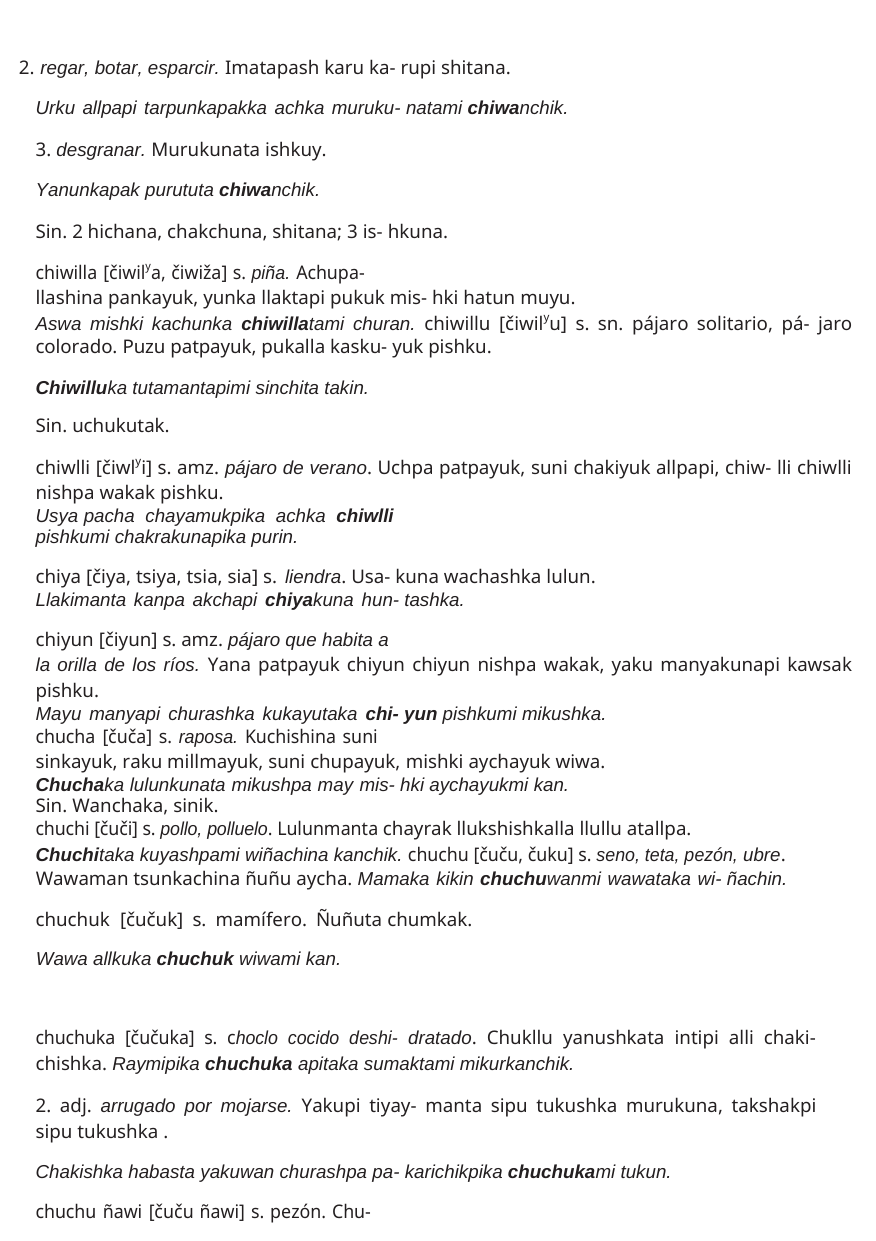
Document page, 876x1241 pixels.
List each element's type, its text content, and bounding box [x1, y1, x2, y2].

text Chuchitaka kuyashpami wiñachina kanchik. chuchu [čuču, čuku] s. seno, teta, pezón, ubre. Wawaman tsunkachina ñuñu aycha. Mamaka kikin chuchuwanmi wawataka wi- ñachin. [35, 841, 852, 891]
text chiyun [čiyun] s. amz. pájaro que habita a [35, 628, 856, 651]
text chuchuk [čučuk] s. mamífero. Ñuñuta chumkak. [35, 908, 856, 931]
text sinkayuk, raku millmayuk, suni chupayuk, mishki aychayuk wiwa. [35, 748, 852, 773]
text chucha [čuča] s. raposa. Kuchishina suni [35, 725, 856, 748]
list desgranar. Murukunata ishkuy. [35, 136, 856, 161]
text Usya pacha chayamukpika achka chiwlli [35, 505, 856, 527]
text Mayu manyapi churashka kukayutaka chi- yun pishkumi mikushka. [35, 703, 856, 724]
text chuchu ñawi [čuču ñawi] s. pezón. Chu- [35, 1200, 856, 1223]
text pishkumi chakrakunapika purin. [35, 527, 856, 547]
text Urku allpapi tarpunkapakka achka muruku- natami chiwanchik. [35, 97, 853, 119]
text chiya [čiya, tsiya, tsia, sia] s. liendra. Usa- kuna wachashka lulun. [35, 564, 852, 588]
text Chiwilluka tutamantapimi sinchita takin. [35, 377, 856, 399]
text Yanunkapak purututa chiwanchik. [35, 179, 856, 201]
text Sin. uchukutak. [35, 416, 856, 437]
list regar, botar, esparcir. Imatapash karu ka- rupi shitana. [19, 54, 852, 80]
text Chakishka habasta yakuwan churashpa pa- karichikpika chuchukami tukun. [35, 1161, 816, 1183]
text Sin. 2 hichana, chakchuna, shitana; 3 is- hkuna. [35, 218, 852, 244]
text chiwlli [čiwlyi] s. amz. pájaro de verano. Uchpa patpayuk, suni chakiyuk allpapi, chiw- lli chiwlli nishpa wakak pishku. [35, 453, 852, 505]
text llashina pankayuk, yunka llaktapi pukuk mis- hki hatun muyu. [35, 284, 852, 309]
text Sin. Wanchaka, sinik. [35, 796, 856, 816]
text chiwilla [čiwilya, čiwiža] s. piña. Achupa- [35, 261, 856, 284]
text 2. adj. arrugado por mojarse. Yakupi tiyay- manta sipu tukushka murukuna, takshakpi sipu tukushka . [35, 1092, 816, 1144]
text Wawa allkuka chuchuk wiwami kan. [36, 948, 856, 969]
text la orilla de los ríos. Yana patpayuk chiyun chiyun nishpa wakak, yaku manyakunapi kawsak pishku. [35, 651, 852, 702]
text chuchi [čuči] s. pollo, polluelo. Lulunmanta chayrak llukshishkalla llullu atallpa. [35, 816, 852, 841]
text Llakimanta kanpa akchapi chiyakuna hun- tashka. [35, 589, 856, 611]
text Chuchaka lulunkunata mikushpa may mis- hki aychayukmi kan. [35, 774, 856, 796]
text Aswa mishki kachunka chiwillatami churan. chiwillu [čiwilyu] s. sn. pájaro solitario, pá- jaro colorado. Puzu patpayuk, pukalla kasku- yuk pishku. [35, 310, 852, 359]
text chuchuka [čučuka] s. choclo cocido deshi- dratado. Chukllu yanushkata intipi alli chaki- chishka. Raymipika chuchuka apitaka sumaktami mikurkanchik. [35, 1025, 816, 1076]
